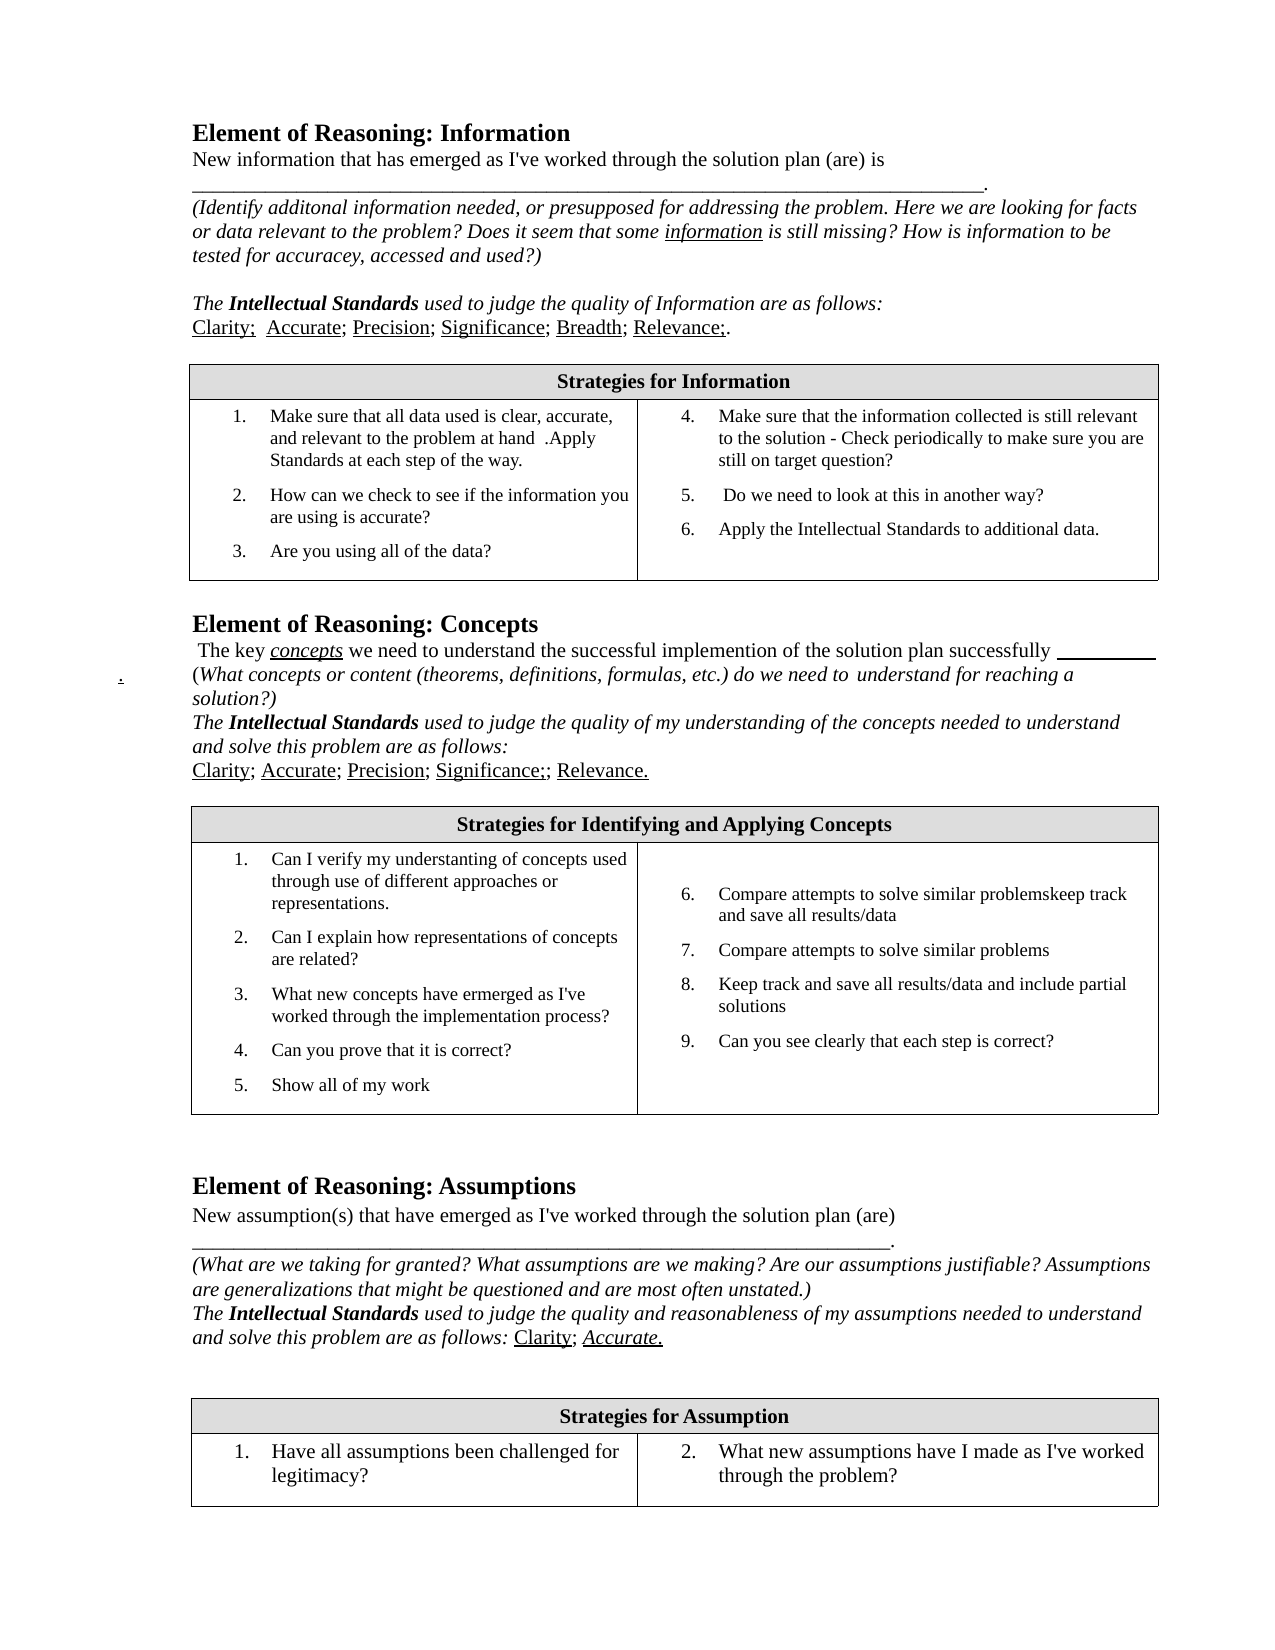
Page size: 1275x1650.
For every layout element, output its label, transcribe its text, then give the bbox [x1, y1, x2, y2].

table_cell What new assumptions have I made as I've worked through the problem? [638, 1434, 1158, 1506]
text New information that has emerged as I've worked through the solution plan (are) is ____________________________________________________________________________. [118, 147, 1157, 195]
table_header Strategies for Identifying and Applying Concepts [192, 807, 1158, 842]
text The Intellectual Standards used to judge the quality of Information are as follows: [118, 291, 1157, 315]
text New assumption(s) that have emerged as I've worked through the solution plan (are) ___________________________________________________________________. [118, 1200, 1157, 1252]
table_header Strategies for Information [190, 365, 1158, 399]
text The Intellectual Standards used to judge the quality and reasonableness of my assumptions needed to understand and solve this problem are as follows: Clarity; Accurate. [118, 1301, 1157, 1349]
table_cell Can I verify my understanting of concepts used through use of different approaches or representations. Can I explain how representations of concepts are related? What new concepts have ermerged as I've worked through the implementation process? Can you prove that it is correct? Show all of my work [192, 843, 637, 1113]
text Element of Reasoning: Assumptions [118, 1171, 1157, 1200]
text Clarity; Accurate; Precision; Significance;; Relevance. [118, 758, 1157, 782]
table_cell Make sure that all data used is clear, accurate, and relevant to the problem at hand .Apply Standards at each step of the way. How can we check to see if the information you are using is accurate? Are you using all of the data? [190, 400, 637, 580]
text Clarity; Accurate; Precision; Significance; Breadth; Relevance;. [118, 315, 1157, 339]
table_cell Compare attempts to solve similar problemskeep track and save all results/data Compare attempts to solve similar problems Keep track and save all results/data and include partial solutions Can you see clearly that each step is correct? [638, 843, 1158, 1113]
text (What are we taking for granted? What assumptions are we making? Are our assumptions justifiable? Assumptions are generalizations that might be questioned and are most often unstated.) [118, 1252, 1157, 1301]
text Element of Reasoning: Concepts [118, 609, 1157, 638]
text Element of Reasoning: Information [118, 118, 1157, 147]
table_cell Have all assumptions been challenged for legitimacy? [192, 1434, 637, 1506]
text The key concepts we need to understand the successful implemention of the solution plan successfully . (What concepts or content (theorems, definitions, formulas, etc.) do we need to understand for reaching a solution?) [118, 638, 1157, 710]
table_header Strategies for Assumption [192, 1399, 1158, 1433]
text (Identify additonal information needed, or presupposed for addressing the problem. Here we are looking for facts or data relevant to the problem? Does it seem that some information is still missing? How is information to be tested for accuracey, accessed and used?) [118, 195, 1157, 267]
table_cell Make sure that the information collected is still relevant to the solution - Check periodically to make sure you are still on target question? Do we need to look at this in another way? Apply the Intellectual Standards to additional data. [638, 400, 1158, 580]
text The Intellectual Standards used to judge the quality of my understanding of the concepts needed to understand and solve this problem are as follows: [118, 710, 1157, 758]
